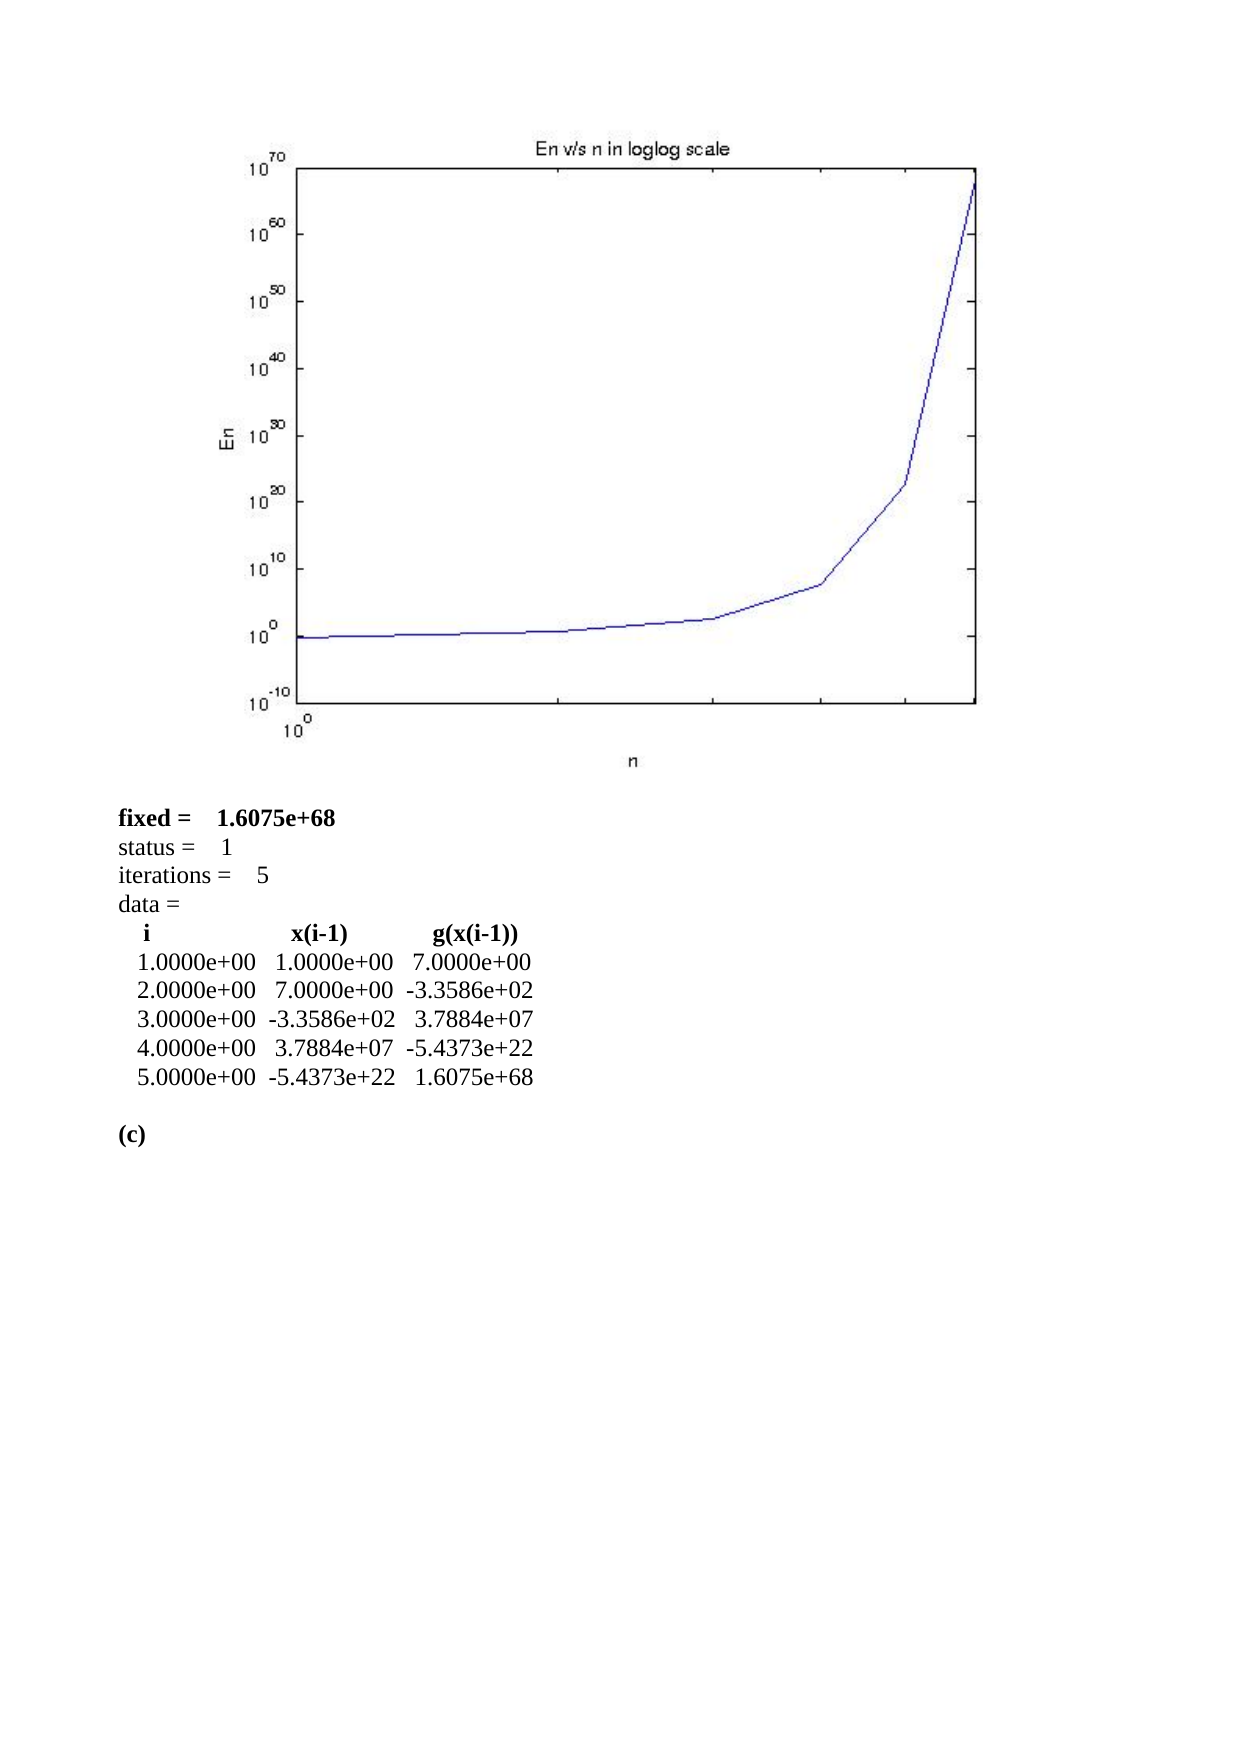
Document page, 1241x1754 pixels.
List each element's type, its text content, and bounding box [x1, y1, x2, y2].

text iterations = 5 [118, 861, 1122, 889]
text data = [118, 889, 1122, 918]
text status = 1 [118, 832, 1122, 861]
picture [182, 118, 1058, 775]
text fixed = 1.6075e+68 [118, 803, 1122, 832]
text 3.0000e+00 -3.3586e+02 3.7884e+07 [118, 1004, 1122, 1033]
text 2.0000e+00 7.0000e+00 -3.3586e+02 [118, 976, 1122, 1004]
text (c) [118, 1119, 1122, 1148]
text 1.0000e+00 1.0000e+00 7.0000e+00 [118, 947, 1122, 976]
text i x(i-1) g(x(i-1)) [118, 918, 1122, 947]
text 5.0000e+00 -5.4373e+22 1.6075e+68 [118, 1062, 1122, 1091]
text 4.0000e+00 3.7884e+07 -5.4373e+22 [118, 1033, 1122, 1062]
